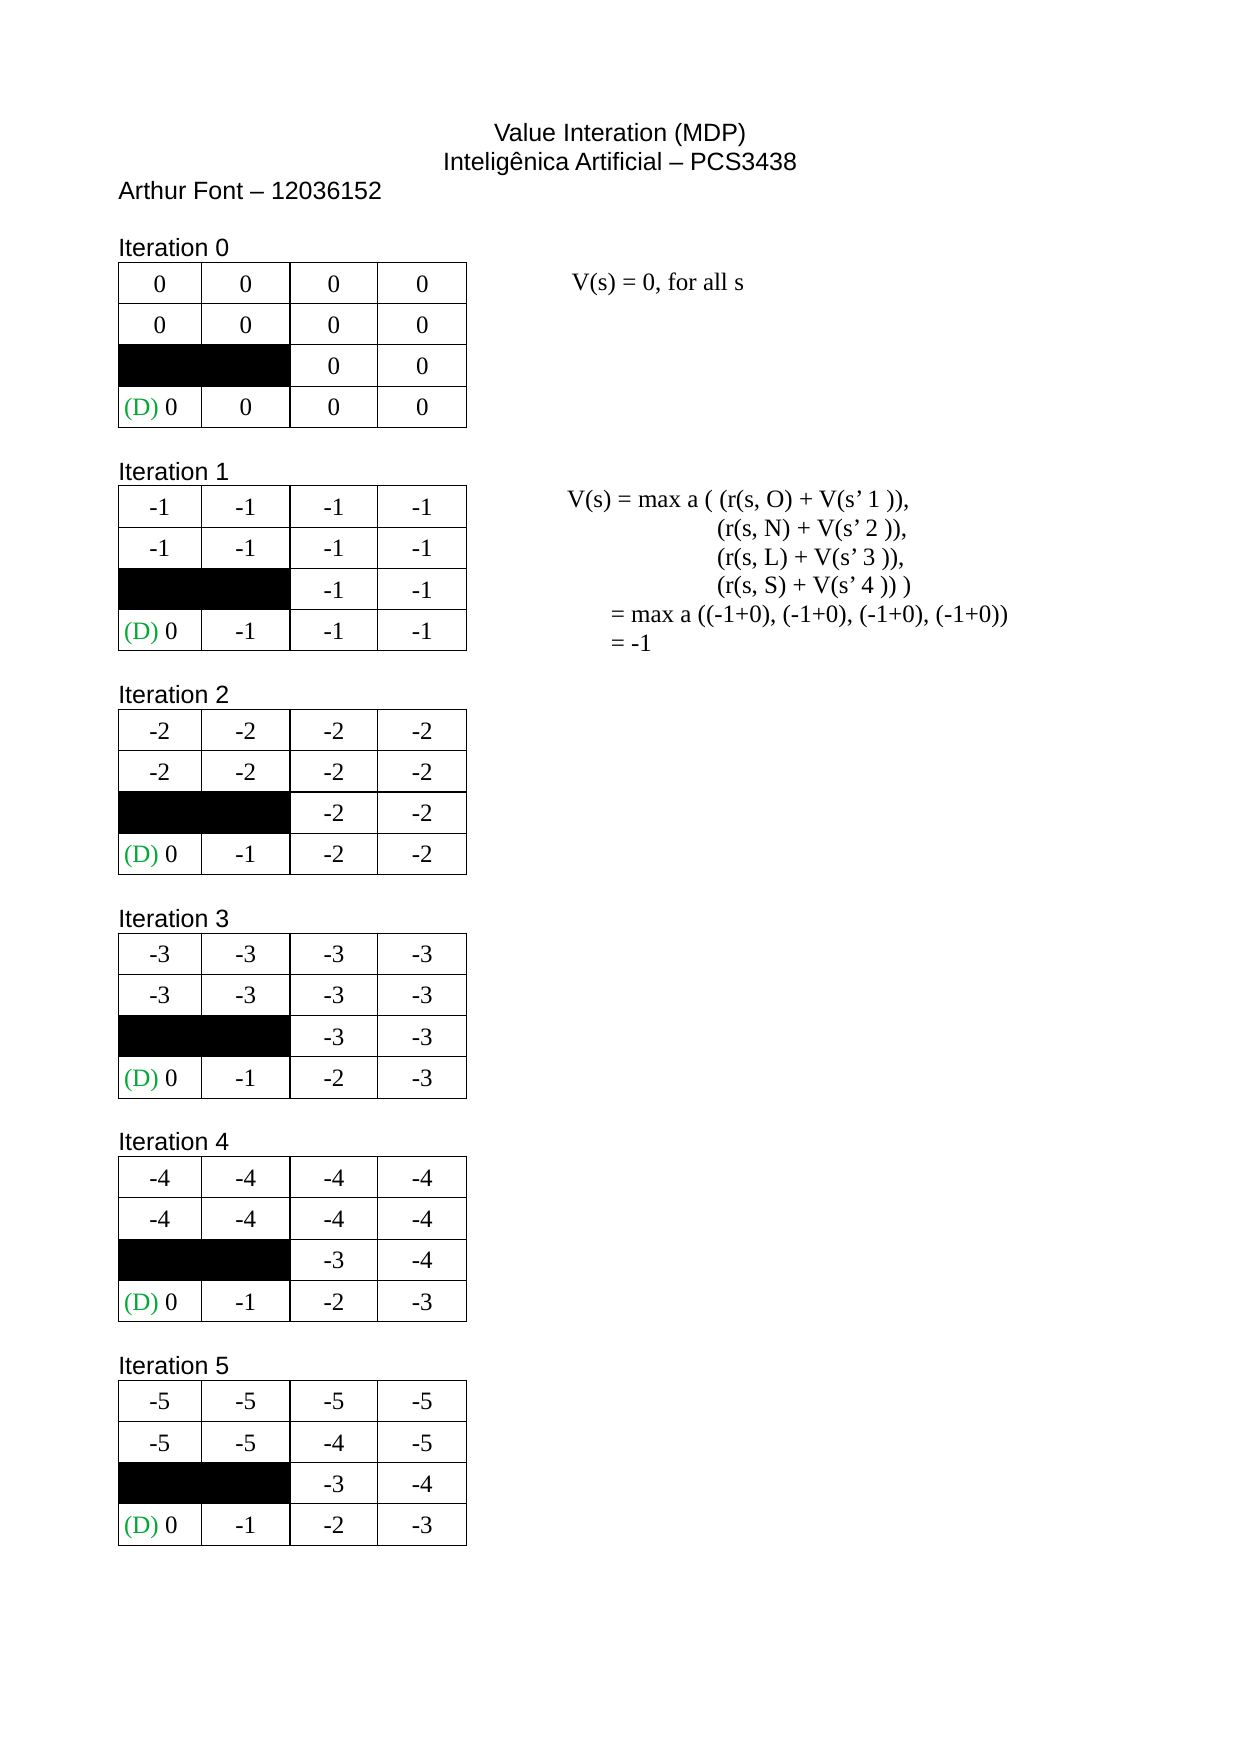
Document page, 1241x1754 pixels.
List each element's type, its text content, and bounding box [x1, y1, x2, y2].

table_cell -3 [291, 1463, 377, 1503]
table_cell [202, 345, 289, 386]
table_cell 0 [202, 304, 289, 344]
table_cell -1 [119, 528, 201, 568]
table_header 0 [119, 263, 201, 303]
table_cell (D) 0 [119, 834, 201, 874]
table_cell -2 [291, 751, 377, 791]
table_cell -1 [291, 610, 377, 650]
text Arthur Font – 12036152 [118, 176, 1122, 204]
table_cell -1 [202, 610, 289, 650]
text Iteration 0 [118, 233, 1122, 262]
table_cell -4 [291, 1422, 377, 1462]
table_header 0 [202, 263, 289, 303]
table_header -1 [291, 486, 377, 527]
table_cell (D) 0 [119, 1504, 201, 1544]
table_cell [202, 793, 289, 833]
table_cell -2 [291, 793, 377, 833]
table_cell -2 [291, 834, 377, 874]
table_cell -2 [291, 1281, 377, 1321]
table_cell -2 [291, 1504, 377, 1544]
table_cell -4 [202, 1198, 289, 1238]
table_header -3 [119, 934, 201, 974]
table_cell -3 [119, 975, 201, 1015]
table_header -5 [291, 1381, 377, 1421]
table_header -2 [119, 710, 201, 750]
table_cell -4 [378, 1240, 466, 1280]
table_header -4 [119, 1157, 201, 1197]
table_cell [119, 1240, 201, 1280]
table_cell -4 [119, 1198, 201, 1238]
table_cell -1 [378, 528, 466, 568]
table_cell 0 [291, 345, 377, 386]
table_cell 0 [378, 304, 466, 344]
table_header -2 [202, 710, 289, 750]
table_header -3 [202, 934, 289, 974]
text Iteration 4 [118, 1127, 1122, 1156]
table_cell [202, 1463, 289, 1503]
table_cell -4 [291, 1198, 377, 1238]
table_cell -4 [378, 1198, 466, 1238]
table_cell -3 [291, 975, 377, 1015]
text Value Interation (MDP) [118, 118, 1122, 147]
table_cell (D) 0 [119, 610, 201, 650]
table_header -3 [291, 934, 377, 974]
table_cell [119, 793, 201, 833]
table_cell (D) 0 [119, 387, 201, 427]
text Iteration 3 [118, 904, 1122, 932]
table_cell -5 [119, 1422, 201, 1462]
table_cell -2 [291, 1057, 377, 1097]
table_cell -3 [291, 1016, 377, 1056]
text Iteration 5 [118, 1351, 1122, 1379]
table_header -1 [119, 486, 201, 527]
table_cell [119, 1463, 201, 1503]
table_cell -1 [202, 1281, 289, 1321]
table_cell -3 [291, 1240, 377, 1280]
table_cell -1 [291, 528, 377, 568]
table_cell -2 [378, 751, 466, 791]
table_cell -1 [378, 569, 466, 609]
table_header -4 [291, 1157, 377, 1197]
table_cell -1 [378, 610, 466, 650]
text Iteration 2 [118, 680, 1122, 709]
table_cell 0 [378, 387, 466, 427]
table_header 0 [378, 263, 466, 303]
table_cell -2 [202, 751, 289, 791]
table_cell -3 [378, 1016, 466, 1056]
table_cell -5 [378, 1422, 466, 1462]
table_header 0 [291, 263, 377, 303]
table_cell [202, 1016, 289, 1056]
table_header -1 [378, 486, 466, 527]
table_cell -3 [378, 1057, 466, 1097]
table_header -2 [291, 710, 377, 750]
table_cell -3 [378, 975, 466, 1015]
table_cell -2 [119, 751, 201, 791]
table_cell -3 [378, 1504, 466, 1544]
table_cell -2 [378, 834, 466, 874]
table_header -1 [202, 486, 289, 527]
table_cell -2 [378, 793, 466, 833]
table_header -4 [378, 1157, 466, 1197]
table_header -4 [202, 1157, 289, 1197]
table_cell -1 [202, 834, 289, 874]
table_cell -4 [378, 1463, 466, 1503]
table_cell -5 [202, 1422, 289, 1462]
table_cell 0 [119, 304, 201, 344]
table_cell -3 [378, 1281, 466, 1321]
table_header -5 [378, 1381, 466, 1421]
table_cell (D) 0 [119, 1281, 201, 1321]
table_header -2 [378, 710, 466, 750]
table_header -3 [378, 934, 466, 974]
table_cell [119, 1016, 201, 1056]
table_cell -3 [202, 975, 289, 1015]
table_cell 0 [291, 304, 377, 344]
table_cell -1 [291, 569, 377, 609]
table_cell [119, 345, 201, 386]
table_cell -1 [202, 1057, 289, 1097]
text Iteration 1 [118, 457, 1122, 485]
table_cell -1 [202, 1504, 289, 1544]
table_cell -1 [202, 528, 289, 568]
table_header -5 [202, 1381, 289, 1421]
table_header -5 [119, 1381, 201, 1421]
table_cell [202, 569, 289, 609]
table_cell [119, 569, 201, 609]
table_cell (D) 0 [119, 1057, 201, 1097]
text Inteligênica Artificial – PCS3438 [118, 147, 1122, 176]
table_cell 0 [291, 387, 377, 427]
table_cell 0 [378, 345, 466, 386]
table_cell [202, 1240, 289, 1280]
table_cell 0 [202, 387, 289, 427]
